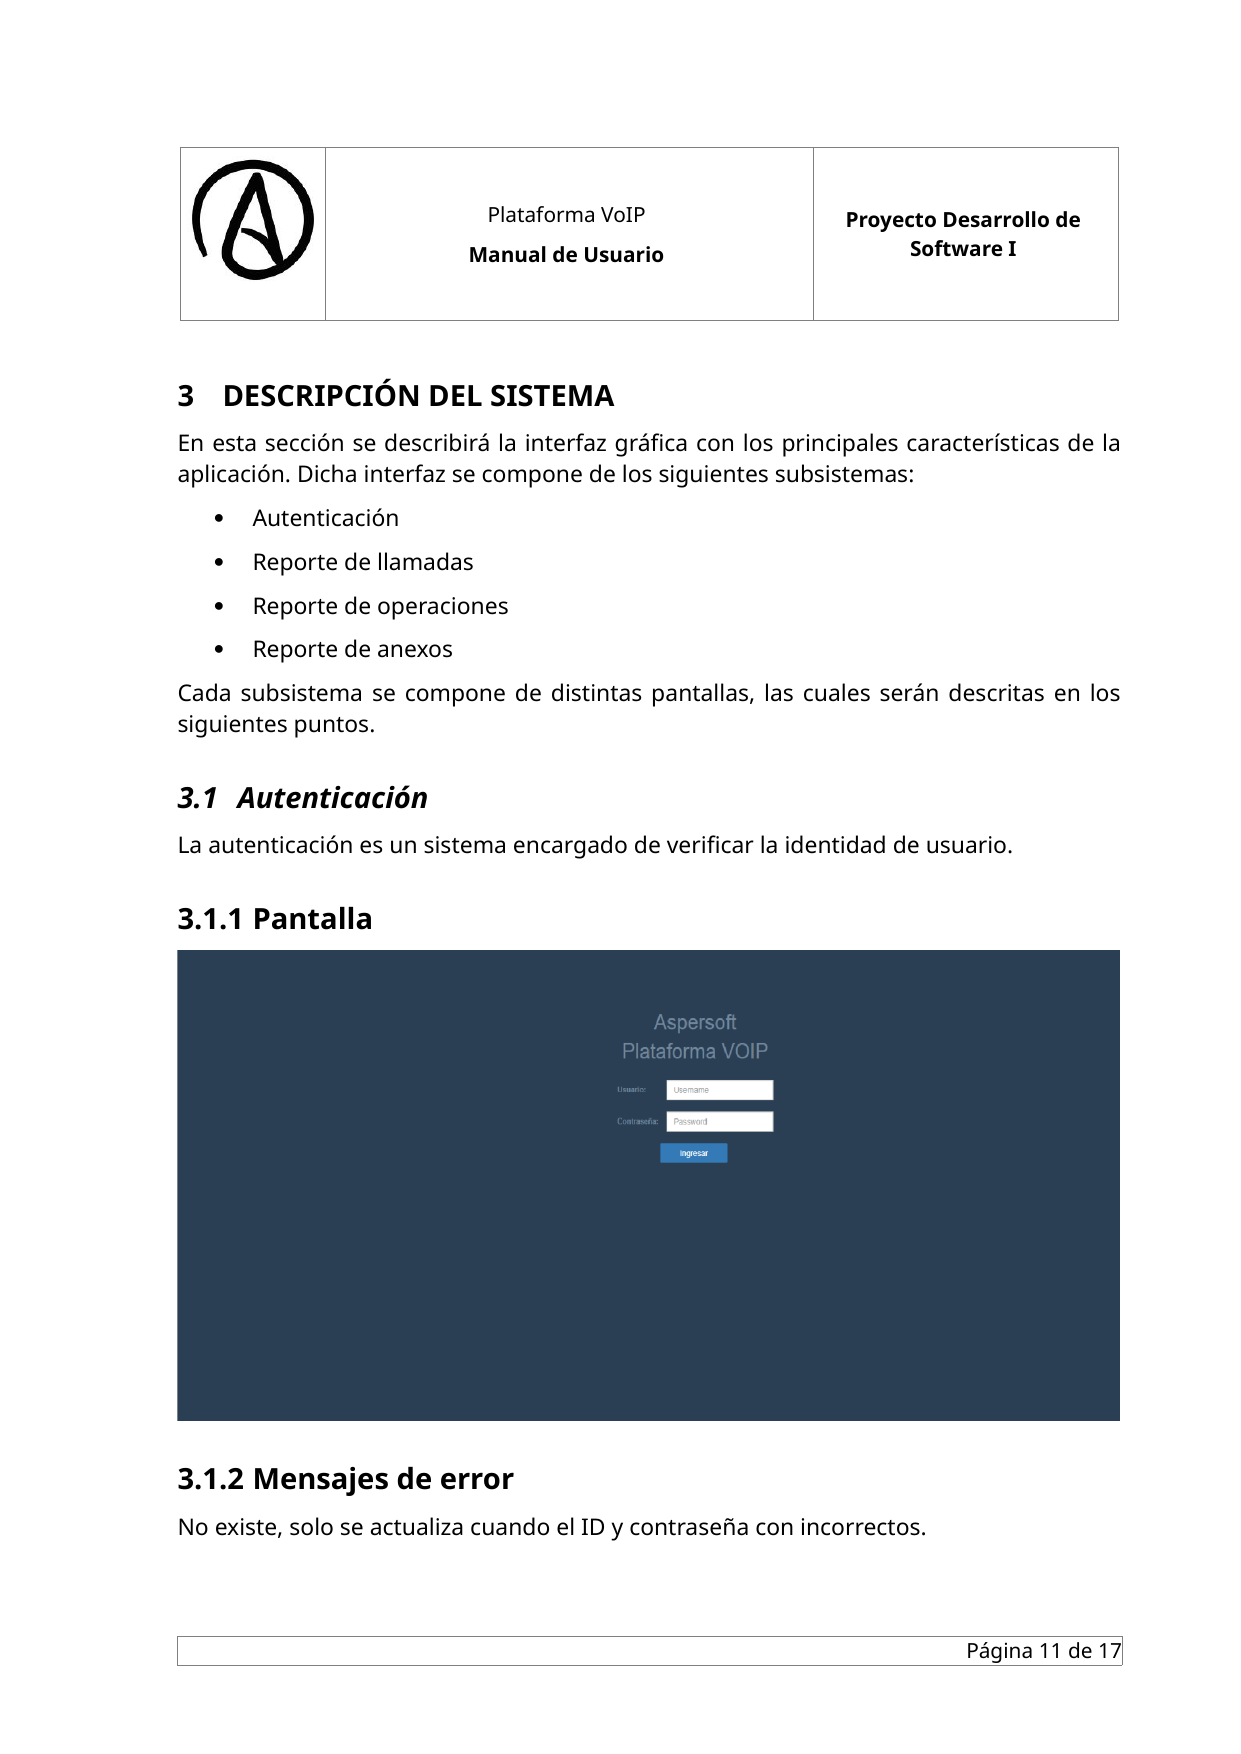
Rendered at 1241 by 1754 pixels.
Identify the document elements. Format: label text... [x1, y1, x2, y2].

text No existe, solo se actualiza cuando el ID y contraseña con incorrectos. [177, 1511, 1122, 1542]
text La autenticación es un sistema encargado de verificar la identidad de usuario. [177, 829, 1122, 861]
subtitle DESCRIPCIÓN DEL SISTEMA [177, 375, 1122, 414]
subtitle Pantalla [177, 898, 1122, 938]
list Reporte de llamadas [215, 546, 1122, 577]
list Reporte de operaciones [215, 589, 1122, 621]
subtitle Autenticación [177, 777, 1122, 817]
list Autenticación [215, 502, 1122, 533]
list Reporte de anexos [215, 633, 1122, 664]
subtitle Mensajes de error [177, 1458, 1122, 1498]
text Cada subsistema se compone de distintas pantallas, las cuales serán descritas en los siguientes puntos. [177, 677, 1122, 739]
text En esta sección se describirá la interfaz gráfica con los principales características de la aplicación. Dicha interfaz se compone de los siguientes subsistemas: [177, 427, 1122, 489]
